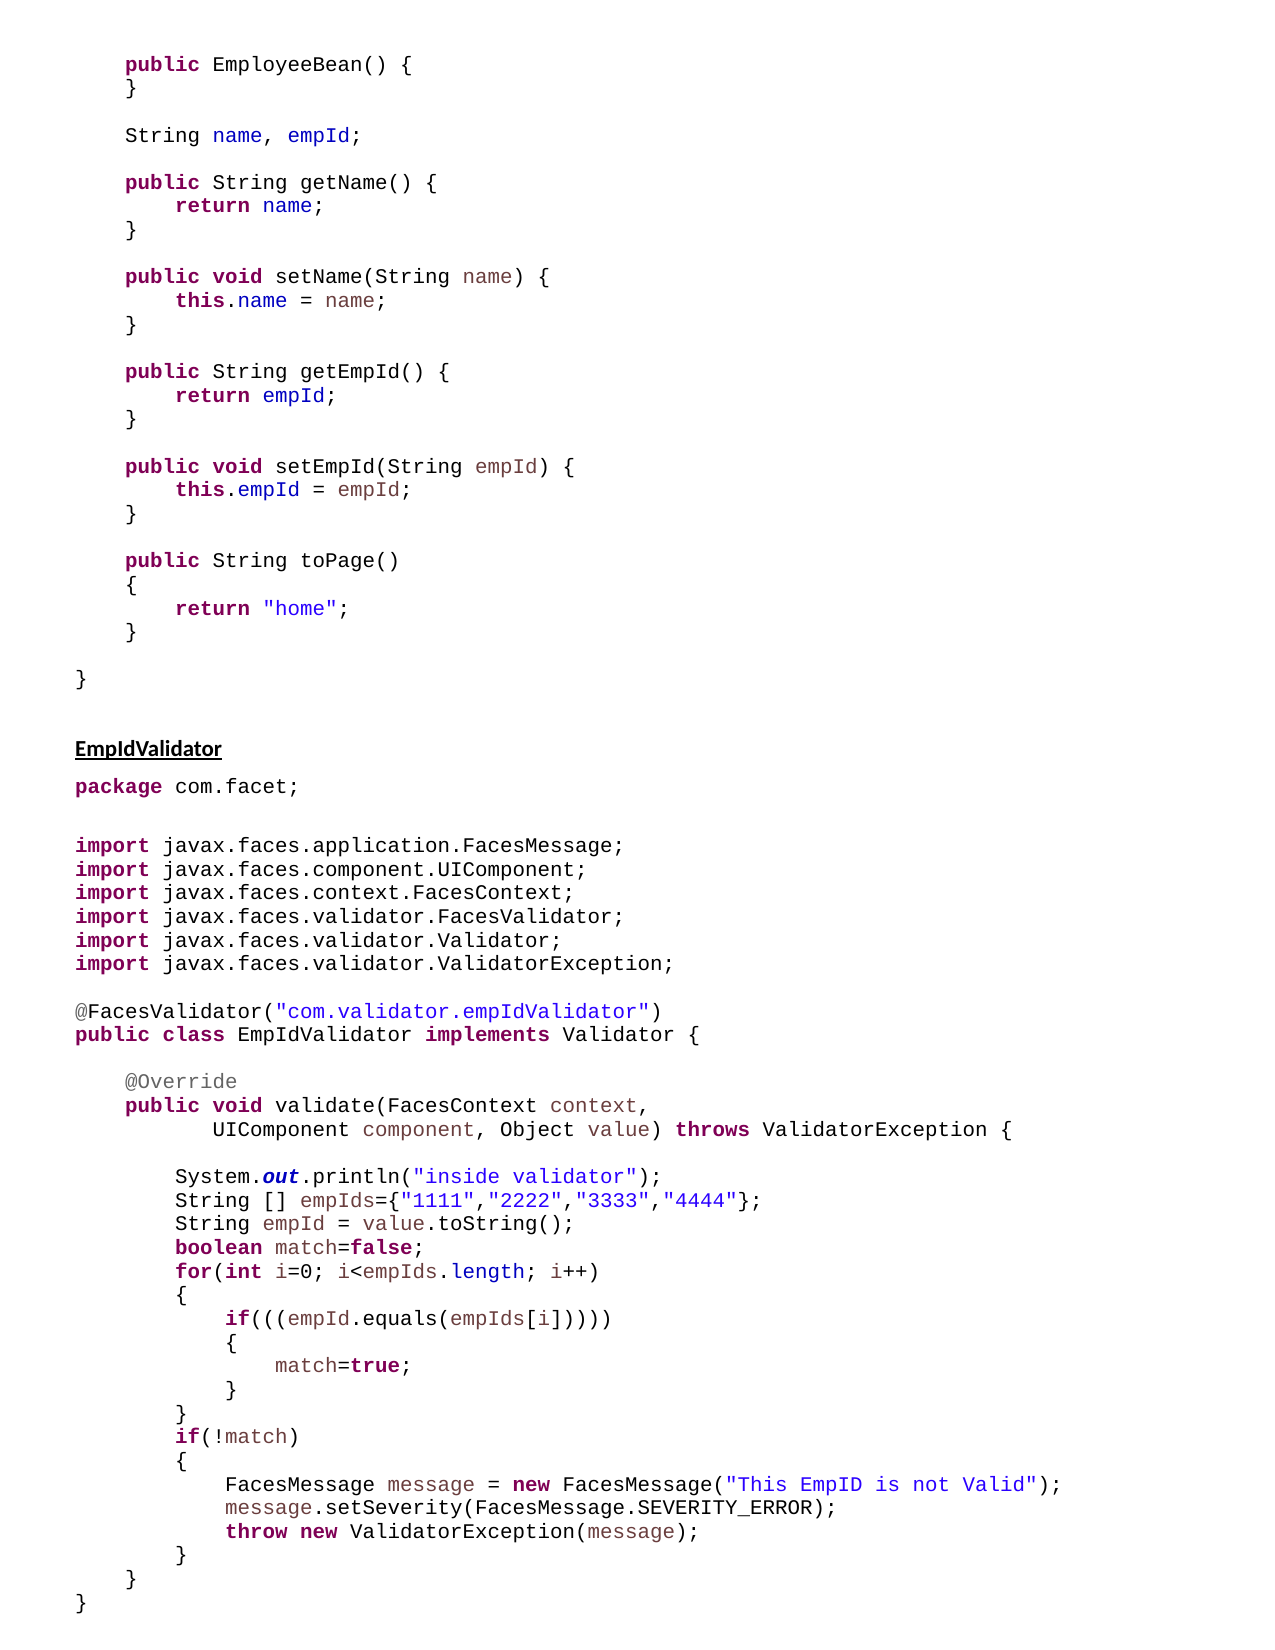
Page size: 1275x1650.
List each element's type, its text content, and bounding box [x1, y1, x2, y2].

text @FacesValidator("com.validator.empIdValidator") [75, 1001, 1245, 1024]
text if(!match) [75, 1426, 1245, 1450]
text public String toPage() [75, 550, 1245, 574]
text boolean match=false; [75, 1237, 1245, 1261]
text package com.facet; [75, 776, 1245, 800]
text } [75, 219, 1245, 243]
text } [75, 408, 1245, 432]
text { [75, 1450, 1245, 1473]
text { [75, 574, 1245, 597]
text public EmployeeBean() { [75, 54, 1245, 77]
text } [75, 1592, 1245, 1615]
text public String getName() { [75, 172, 1245, 196]
text public void setEmpId(String empId) { [75, 456, 1245, 479]
text throw new ValidatorException(message); [75, 1521, 1245, 1544]
text import javax.faces.validator.FacesValidator; [75, 906, 1245, 930]
text if(((empId.equals(empIds[i])))) [75, 1308, 1245, 1332]
text } [75, 1403, 1245, 1426]
text return name; [75, 196, 1245, 219]
text } [75, 1568, 1245, 1592]
text } [75, 1544, 1245, 1568]
text for(int i=0; i<empIds.length; i++) [75, 1261, 1245, 1284]
text } [75, 77, 1245, 101]
text @Override [75, 1072, 1245, 1095]
text import javax.faces.application.FacesMessage; [75, 835, 1245, 859]
text String name, empId; [75, 124, 1245, 148]
text } [75, 1379, 1245, 1403]
text } [75, 668, 1245, 692]
text public String getEmpId() { [75, 361, 1245, 385]
text this.empId = empId; [75, 479, 1245, 503]
text return empId; [75, 385, 1245, 408]
text import javax.faces.component.UIComponent; [75, 859, 1245, 882]
text public void setName(String name) { [75, 266, 1245, 290]
text UIComponent component, Object value) throws ValidatorException { [75, 1119, 1245, 1142]
text match=true; [75, 1355, 1245, 1379]
text { [75, 1332, 1245, 1355]
text this.name = name; [75, 290, 1245, 314]
text public void validate(FacesContext context, [75, 1095, 1245, 1119]
text String [] empIds={"1111","2222","3333","4444"}; [75, 1190, 1245, 1213]
text String empId = value.toString(); [75, 1213, 1245, 1237]
text return "home"; [75, 597, 1245, 621]
text } [75, 503, 1245, 527]
text { [75, 1284, 1245, 1308]
text FacesMessage message = new FacesMessage("This EmpID is not Valid"); [75, 1473, 1245, 1497]
text } [75, 621, 1245, 645]
text import javax.faces.validator.Validator; [75, 930, 1245, 953]
text } [75, 314, 1245, 337]
text public class EmpIdValidator implements Validator { [75, 1024, 1245, 1048]
text System.out.println("inside validator"); [75, 1166, 1245, 1190]
text message.setSeverity(FacesMessage.SEVERITY_ERROR); [75, 1497, 1245, 1521]
text import javax.faces.context.FacesContext; [75, 882, 1245, 906]
text EmpIdValidator [75, 734, 1245, 762]
text import javax.faces.validator.ValidatorException; [75, 953, 1245, 977]
